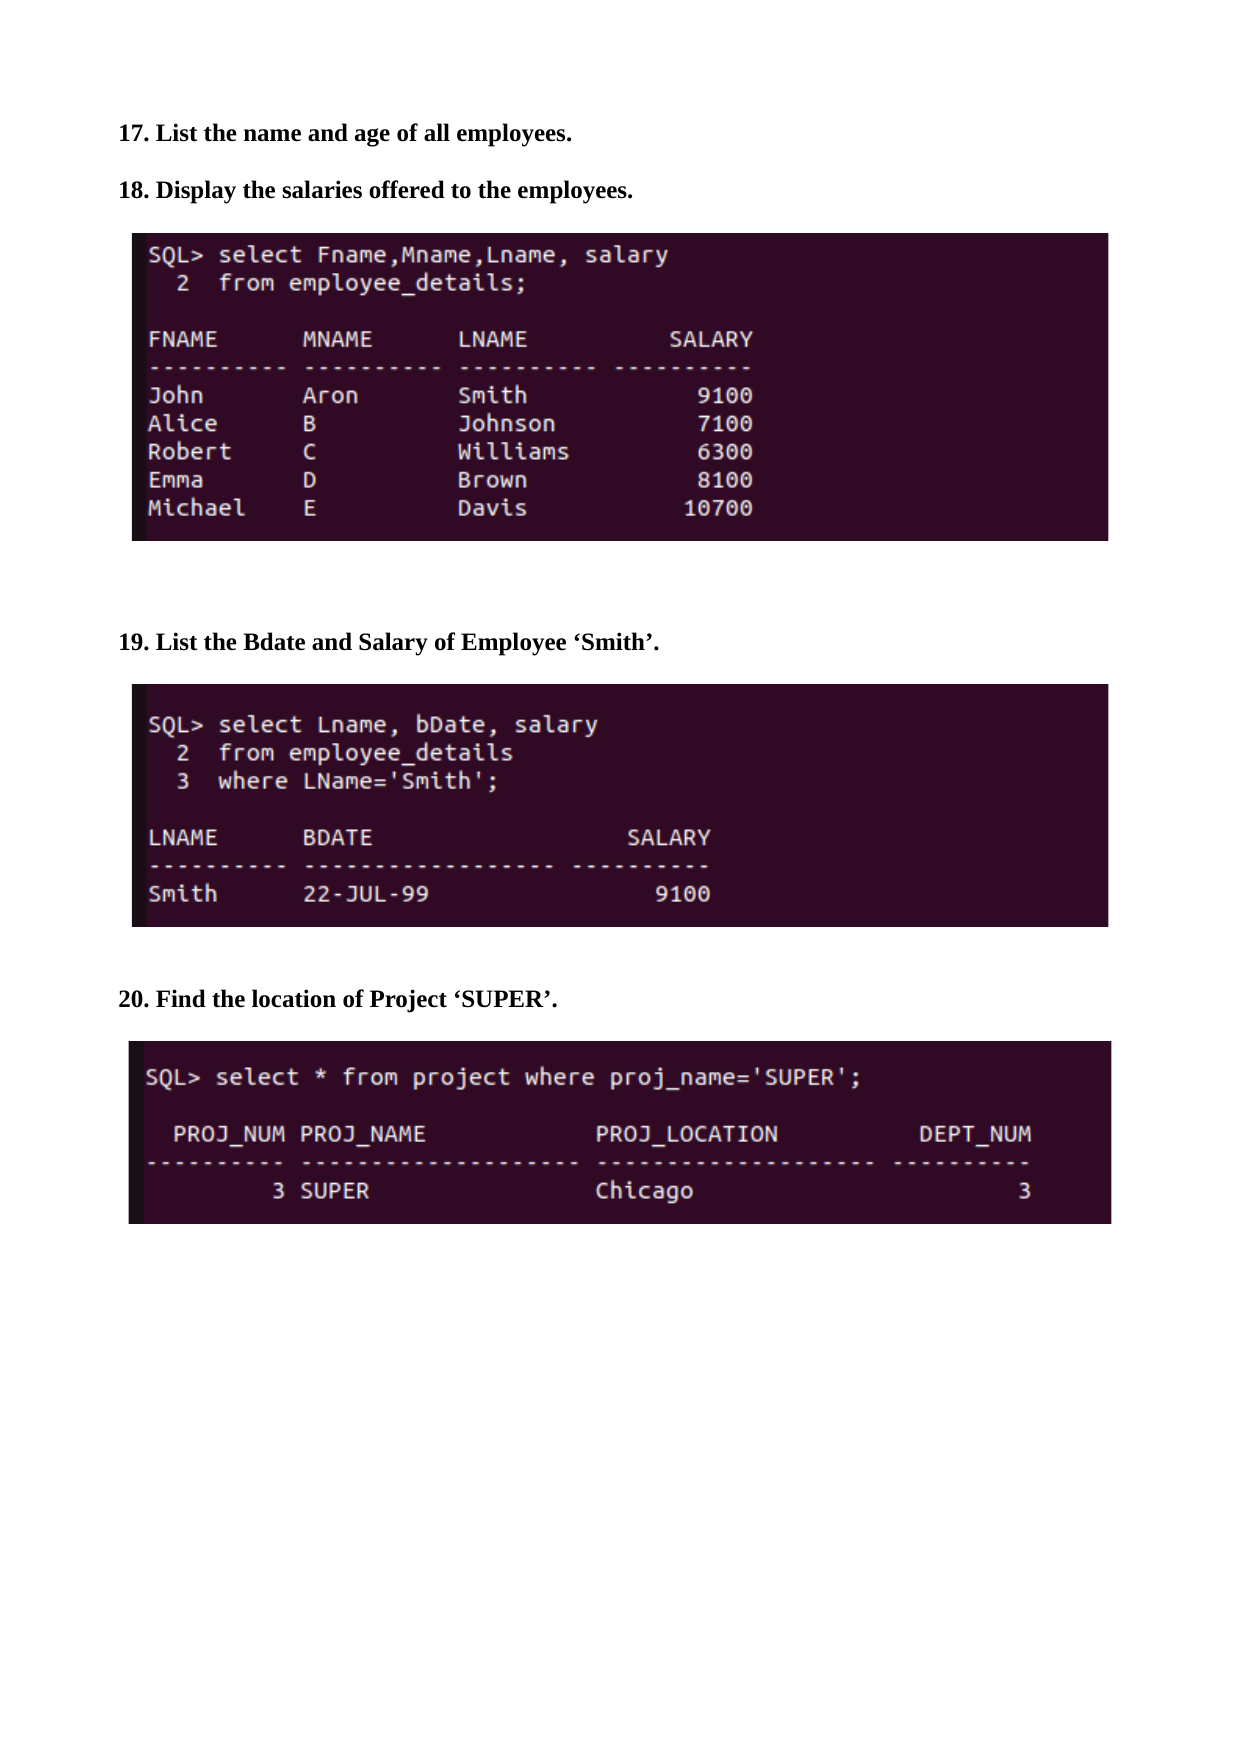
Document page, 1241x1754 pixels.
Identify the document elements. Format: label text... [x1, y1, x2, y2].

picture [131, 684, 1109, 927]
text 19. List the Bdate and Salary of Employee ‘Smith’. [118, 627, 1122, 656]
text 18. Display the salaries offered to the employees. [118, 176, 1122, 204]
picture [131, 233, 1109, 541]
text 17. List the name and age of all employees. [118, 118, 1122, 147]
text 20. Find the location of Project ‘SUPER’. [118, 984, 1122, 1013]
picture [128, 1041, 1112, 1224]
